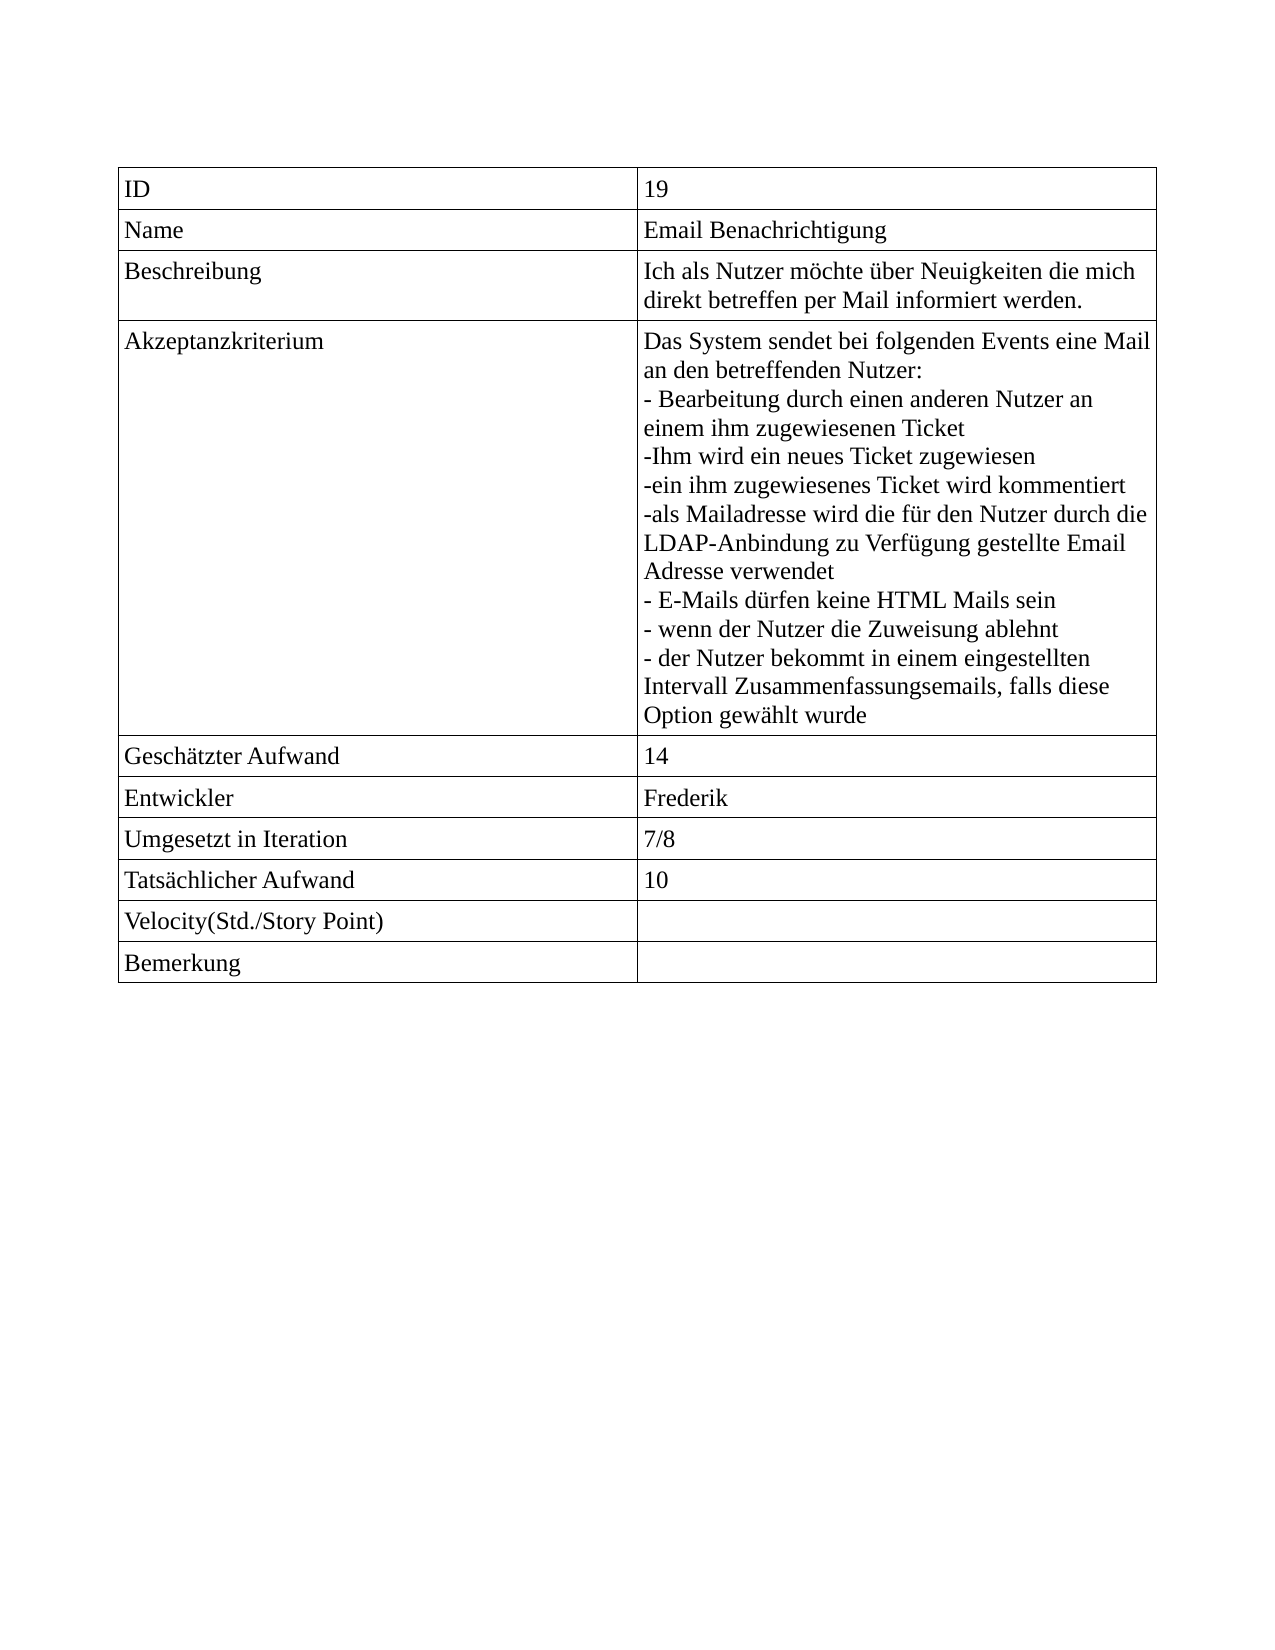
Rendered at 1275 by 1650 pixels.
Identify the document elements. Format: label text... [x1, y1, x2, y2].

table_cell Tatsächlicher Aufwand [119, 860, 637, 900]
table_cell 14 [638, 736, 1156, 776]
table_cell Email Benachrichtigung [638, 210, 1156, 250]
table_cell 10 [638, 860, 1156, 900]
table_cell Name [119, 210, 637, 250]
table_cell Bemerkung [119, 942, 637, 982]
table_cell [638, 942, 1156, 982]
table_cell Frederik [638, 777, 1156, 817]
table_cell Das System sendet bei folgenden Events eine Mail an den betreffenden Nutzer: - Bearbeitung durch einen anderen Nutzer an einem ihm zugewiesenen Ticket -Ihm wird ein neues Ticket zugewiesen -ein ihm zugewiesenes Ticket wird kommentiert -als Mailadresse wird die für den Nutzer durch die LDAP-Anbindung zu Verfügung gestellte Email Adresse verwendet - E-Mails dürfen keine HTML Mails sein - wenn der Nutzer die Zuweisung ablehnt - der Nutzer bekommt in einem eingestellten Intervall Zusammenfassungsemails, falls diese Option gewählt wurde [638, 321, 1156, 735]
table_cell Entwickler [119, 777, 637, 817]
table_header ID [119, 168, 637, 208]
table_cell Umgesetzt in Iteration [119, 818, 637, 858]
table_cell Geschätzter Aufwand [119, 736, 637, 776]
table_cell Ich als Nutzer möchte über Neuigkeiten die mich direkt betreffen per Mail informiert werden. [638, 251, 1156, 320]
table_cell Akzeptanzkriterium [119, 321, 637, 735]
table_cell 7/8 [638, 818, 1156, 858]
table_cell Beschreibung [119, 251, 637, 320]
table_cell Velocity(Std./Story Point) [119, 901, 637, 941]
table_header 19 [638, 168, 1156, 208]
table_cell [638, 901, 1156, 941]
